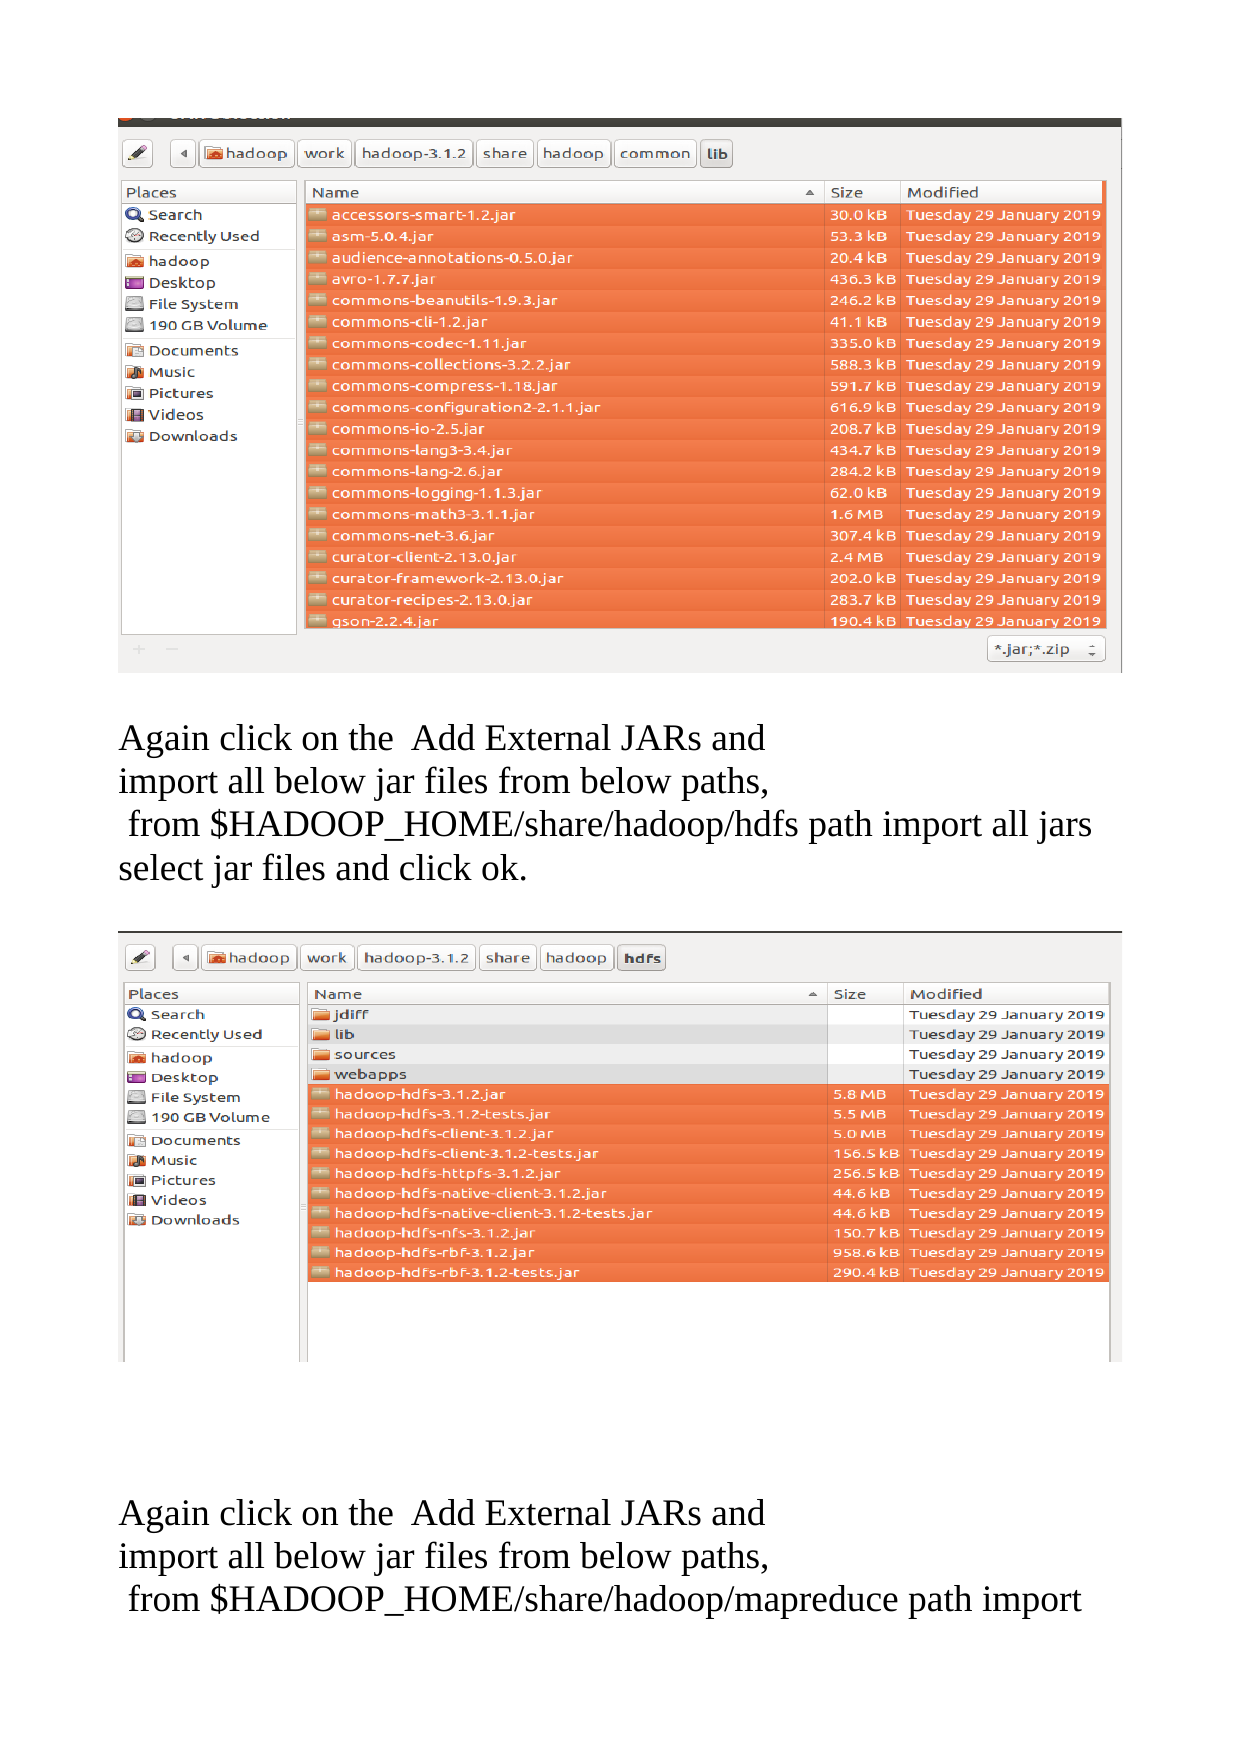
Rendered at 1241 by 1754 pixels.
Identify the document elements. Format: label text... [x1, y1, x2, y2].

text from $HADOOP_HOME/share/hadoop/hdfs path import all jars [118, 802, 1122, 845]
text import all below jar files from below paths, [118, 1534, 1122, 1577]
text select jar files and click ok. [118, 845, 1122, 888]
picture [118, 931, 1123, 1362]
text import all below jar files from below paths, [118, 759, 1122, 802]
text from $HADOOP_HOME/share/hadoop/mapreduce path import [118, 1577, 1122, 1620]
text Again click on the Add External JARs and [118, 1491, 1122, 1534]
text Again click on the Add External JARs and [118, 716, 1122, 759]
picture [118, 118, 1123, 673]
